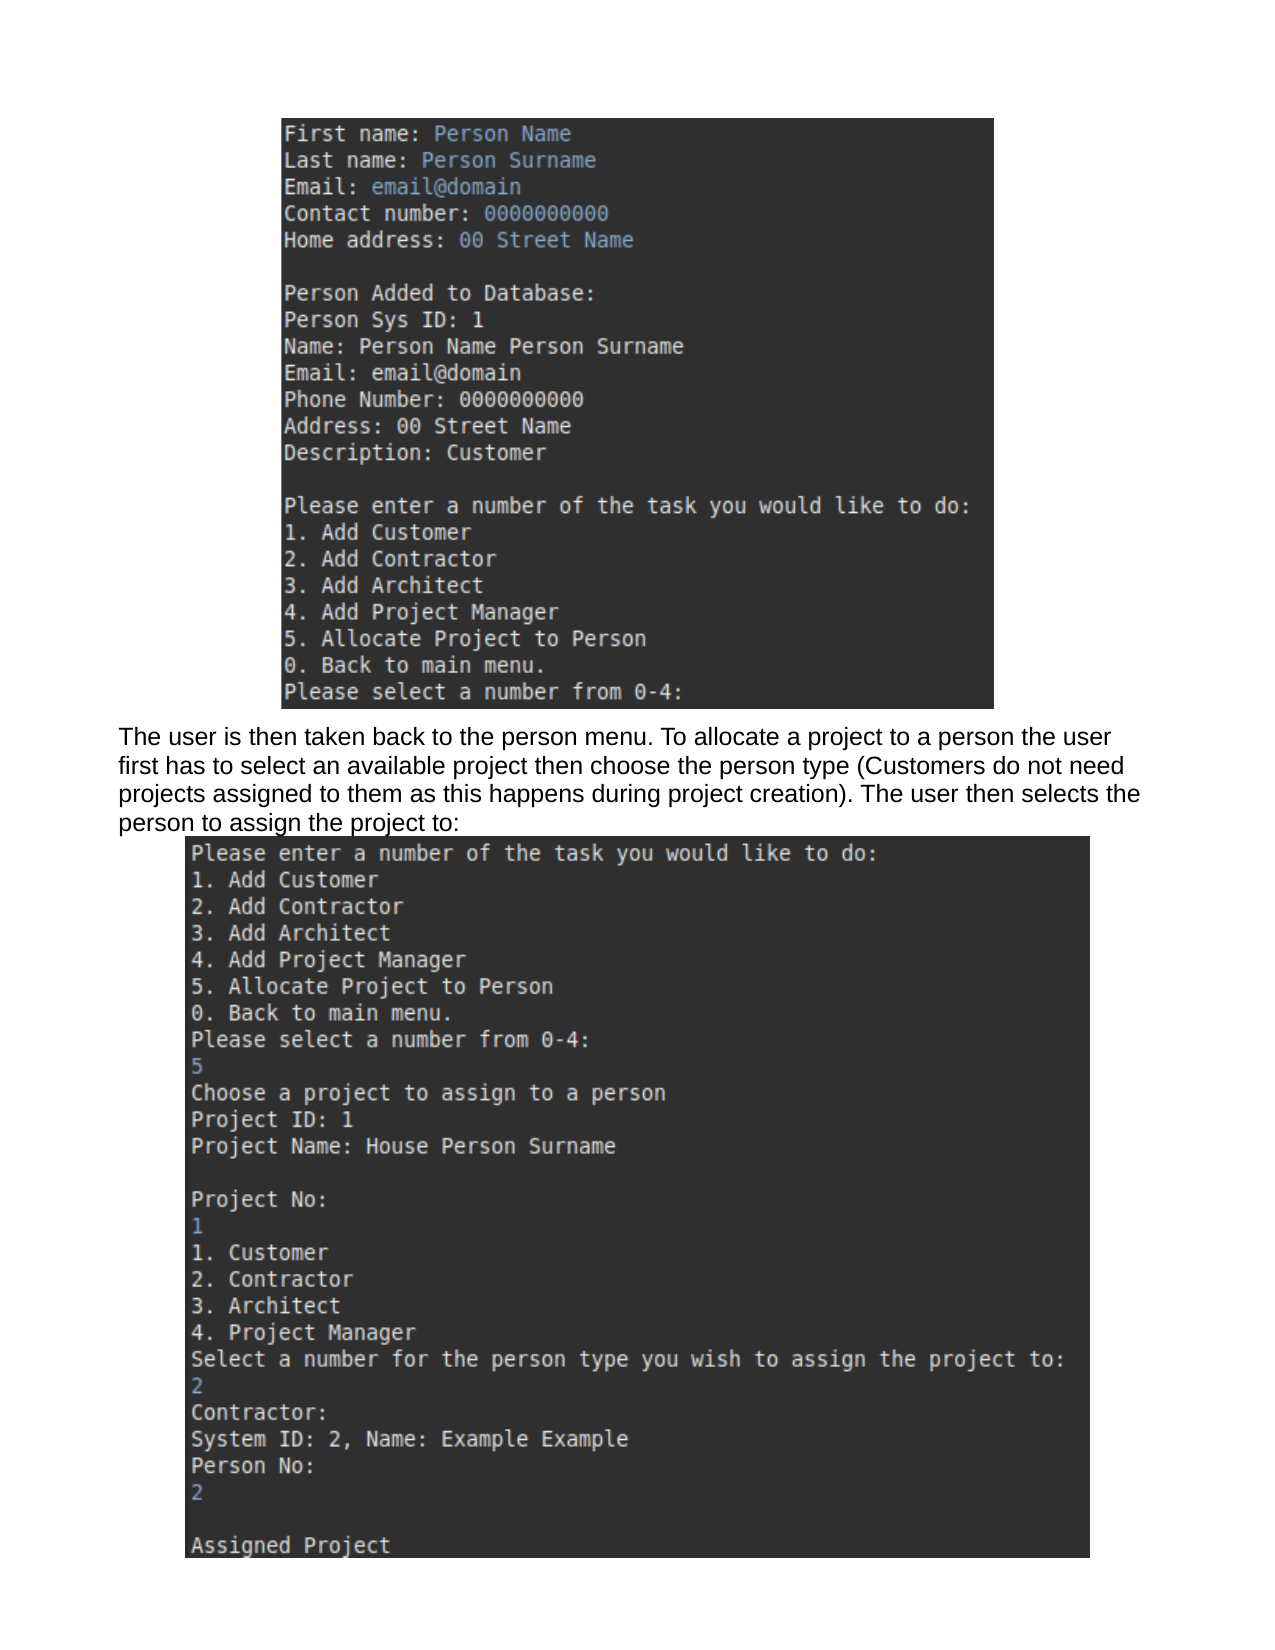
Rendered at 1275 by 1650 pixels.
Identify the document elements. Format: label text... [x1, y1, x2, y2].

picture [185, 836, 1090, 1558]
picture [281, 118, 994, 709]
text The user is then taken back to the person menu. To allocate a project to a person the user first has to select an available project then choose the person type (Customers do not need projects assigned to them as this happens during project creation). The user then selects the person to assign the project to: [118, 722, 1157, 837]
